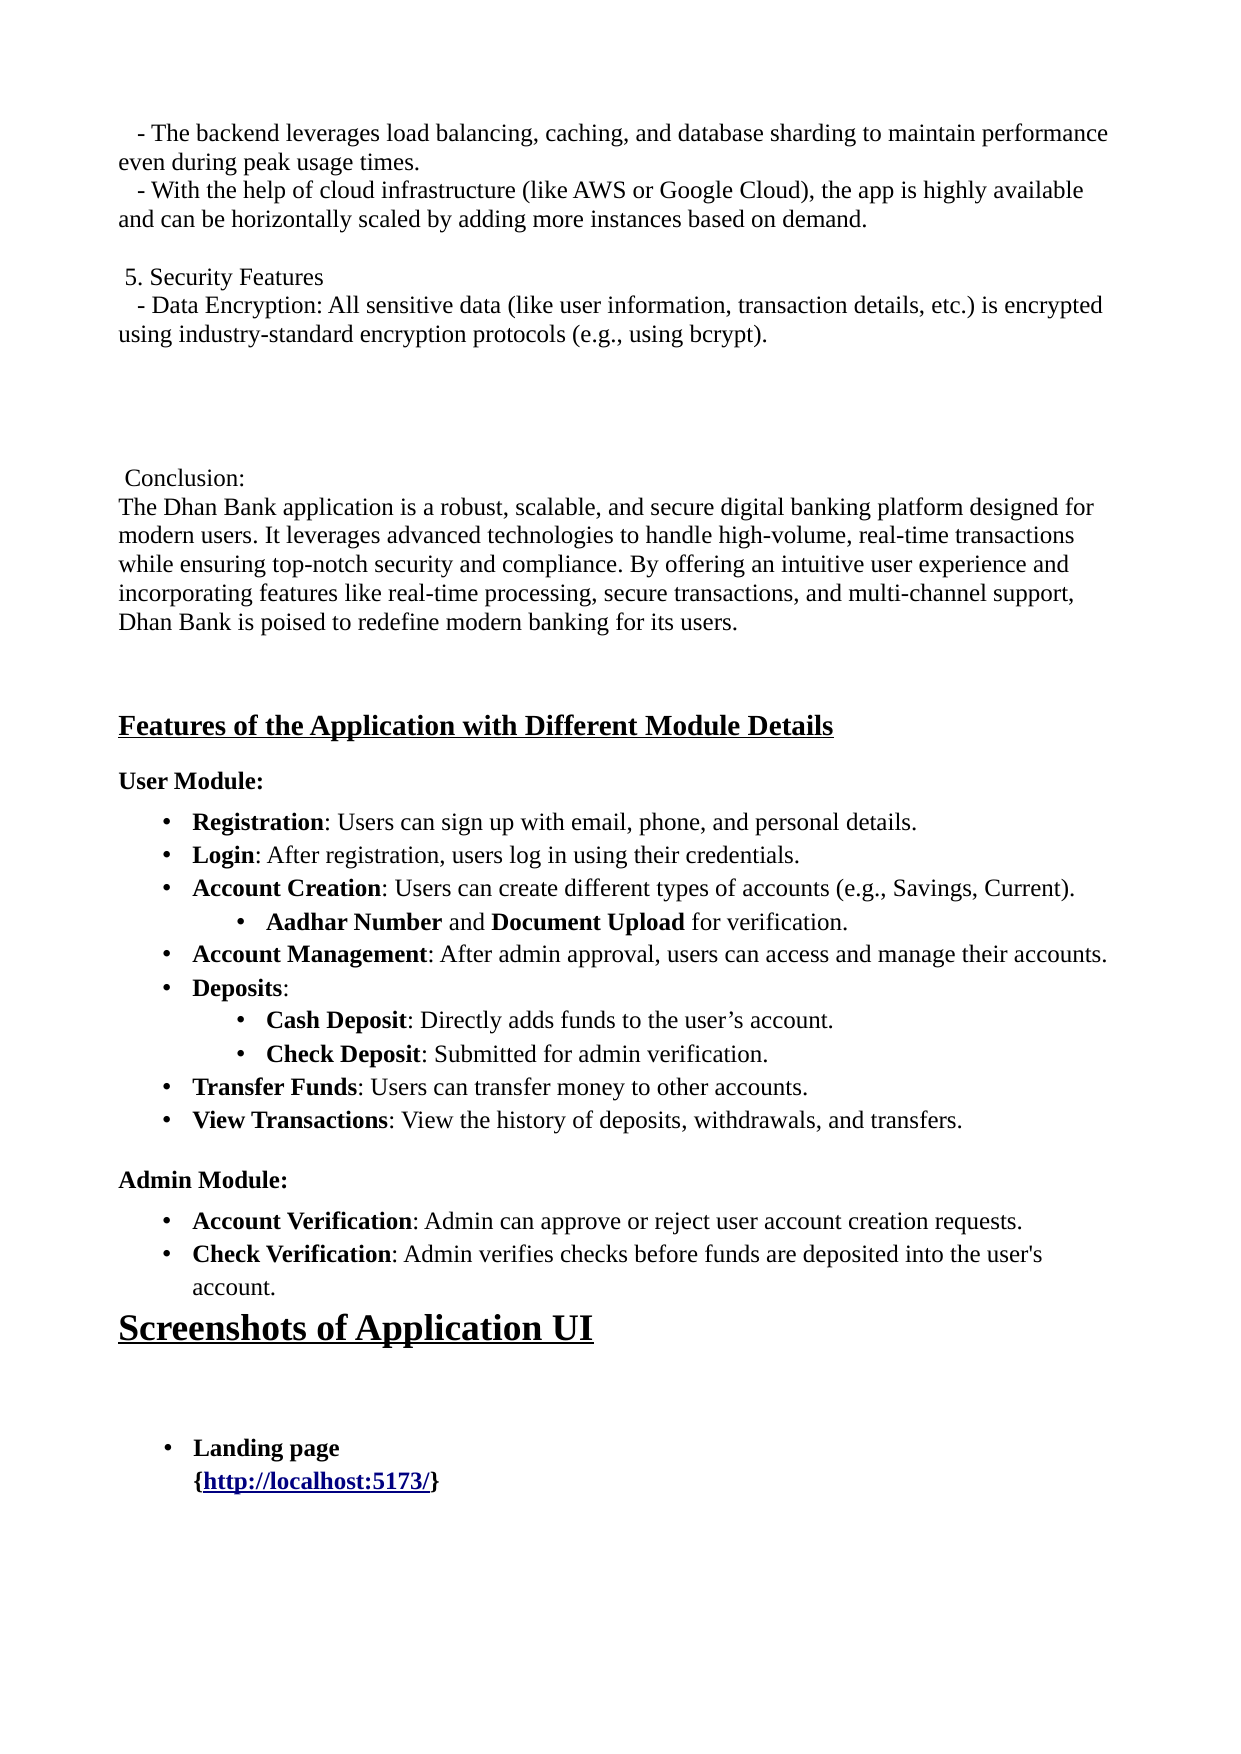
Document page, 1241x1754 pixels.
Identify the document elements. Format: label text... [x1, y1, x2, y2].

subtitle Admin Module: [118, 1165, 1122, 1193]
list Login: After registration, users log in using their credentials. [162, 841, 1122, 869]
text - Data Encryption: All sensitive data (like user information, transaction details, etc.) is encrypted using industry-standard encryption protocols (e.g., using bcrypt). [118, 291, 1122, 348]
list Account Verification: Admin can approve or reject user account creation requests. [162, 1206, 1122, 1235]
list Transfer Funds: Users can transfer money to other accounts. [162, 1072, 1122, 1100]
list Deposits: [162, 973, 1122, 1001]
list Landing page [164, 1433, 1122, 1462]
list {http://localhost:5173/} [164, 1466, 1122, 1495]
list Aadhar Number and Document Upload for verification. [236, 907, 1122, 935]
list Registration: Users can sign up with email, phone, and personal details. [162, 807, 1122, 836]
text - The backend leverages load balancing, caching, and database sharding to maintain performance even during peak usage times. [118, 118, 1122, 176]
list Cash Deposit: Directly adds funds to the user’s account. [236, 1006, 1122, 1034]
text 5. Security Features [118, 262, 1122, 291]
list Check Verification: Admin verifies checks before funds are deposited into the user's account. [162, 1239, 1122, 1301]
list View Transactions: View the history of deposits, withdrawals, and transfers. [162, 1105, 1122, 1133]
list Account Creation: Users can create different types of accounts (e.g., Savings, Current). [162, 873, 1122, 902]
list Account Management: After admin approval, users can access and manage their accounts. [162, 939, 1122, 968]
text Screenshots of Application UI [118, 1305, 1122, 1348]
subtitle Features of the Application with Different Module Details [118, 708, 1122, 741]
text Conclusion: [118, 463, 1122, 492]
text - With the help of cloud infrastructure (like AWS or Google Cloud), the app is highly available and can be horizontally scaled by adding more instances based on demand. [118, 176, 1122, 233]
text The Dhan Bank application is a robust, scalable, and secure digital banking platform designed for modern users. It leverages advanced technologies to handle high-volume, real-time transactions while ensuring top-notch security and compliance. By offering an intuitive user experience and incorporating features like real-time processing, secure transactions, and multi-channel support, Dhan Bank is poised to redefine modern banking for its users. [118, 492, 1122, 636]
subtitle User Module: [118, 766, 1122, 795]
list Check Deposit: Submitted for admin verification. [236, 1039, 1122, 1067]
